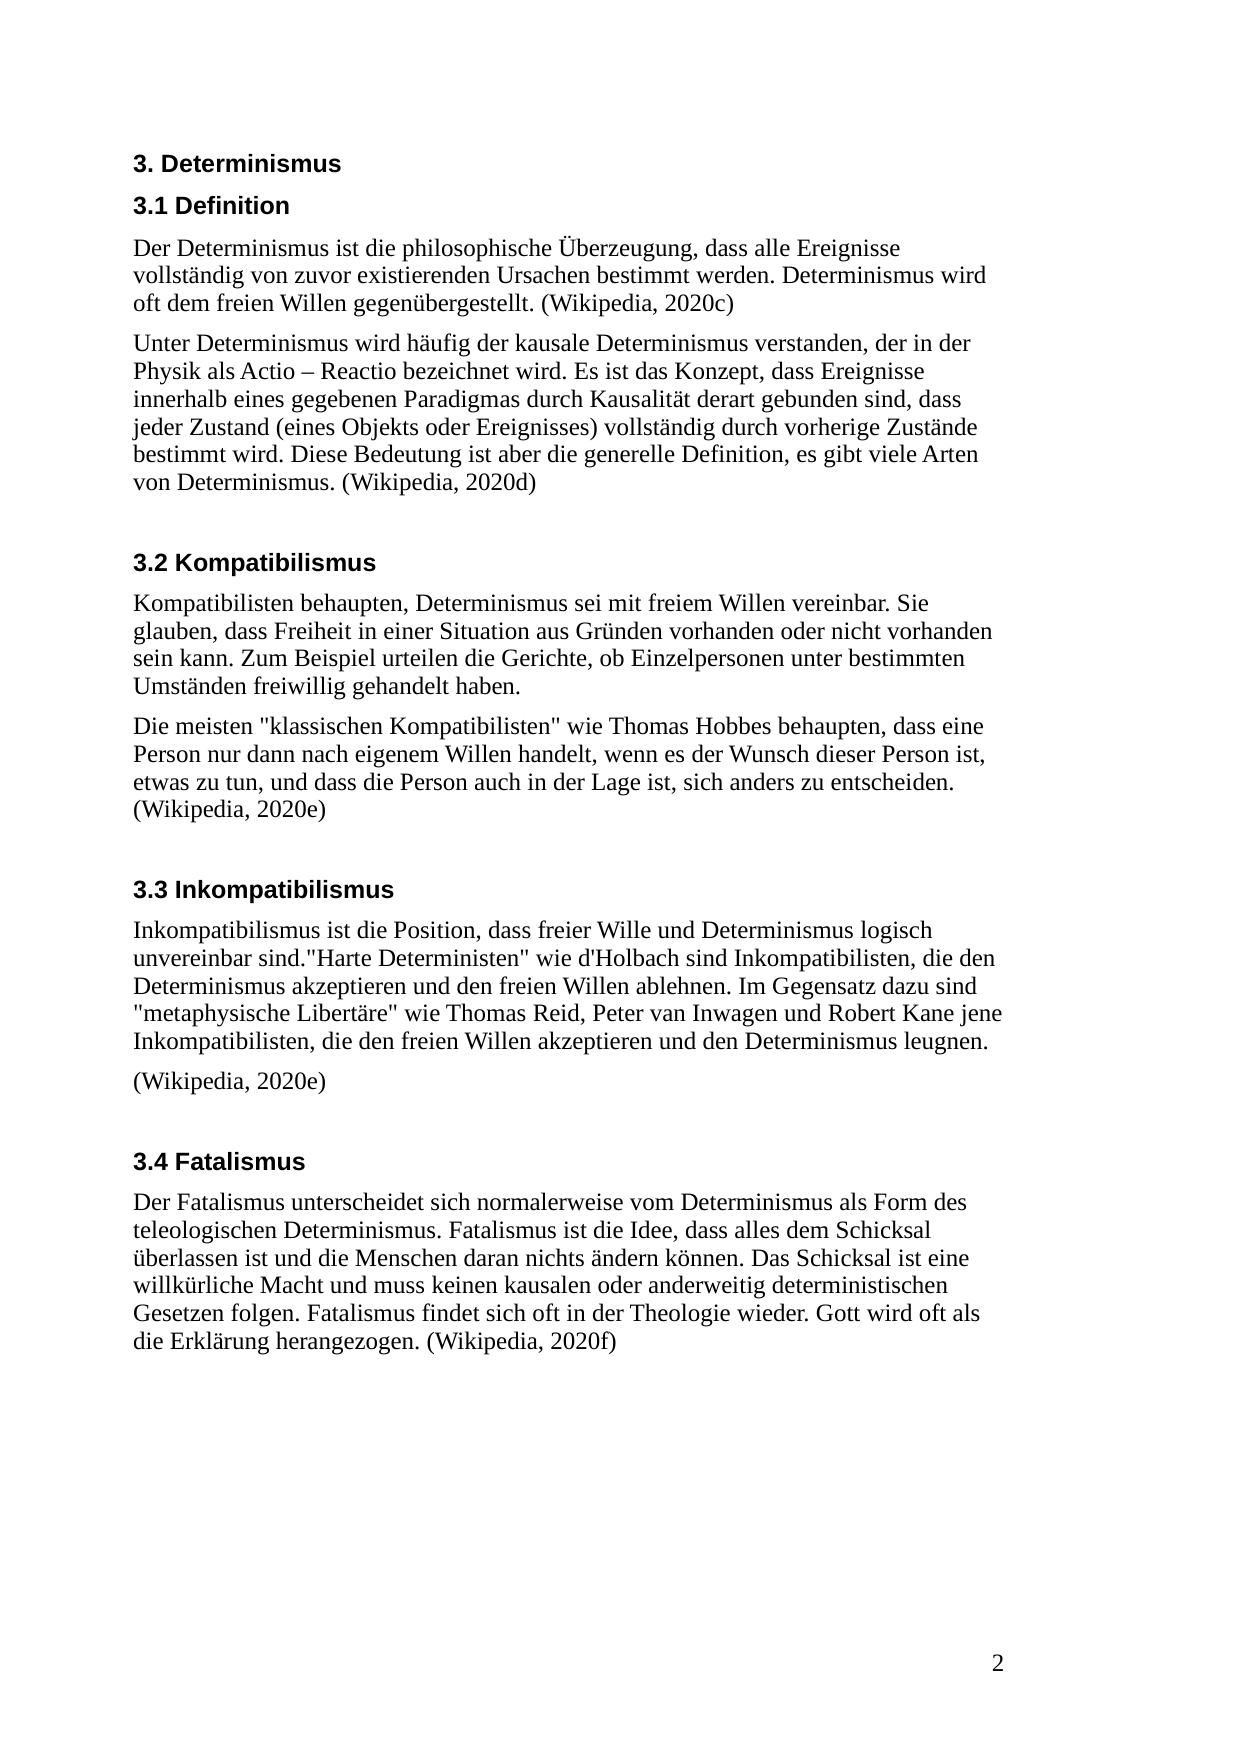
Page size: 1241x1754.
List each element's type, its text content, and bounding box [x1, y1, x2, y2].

text Unter Determinismus wird häufig der kausale Determinismus verstanden, der in der Physik als Actio – Reactio bezeichnet wird. Es ist das Konzept, dass Ereignisse innerhalb eines gegebenen Paradigmas durch Kausalität derart gebunden sind, dass jeder Zustand (eines Objekts oder Ereignisses) vollständig durch vorherige Zustände bestimmt wird. Diese Bedeutung ist aber die generelle Definition, es gibt viele Arten von Determinismus. (Wikipedia, 2020d) [133, 329, 1004, 496]
text Die meisten "klassischen Kompatibilisten" wie Thomas Hobbes behaupten, dass eine Person nur dann nach eigenem Willen handelt, wenn es der Wunsch dieser Person ist, etwas zu tun, und dass die Person auch in der Lage ist, sich anders zu entscheiden. (Wikipedia, 2020e) [133, 712, 1004, 823]
text (Wikipedia, 2020e) [133, 1067, 1004, 1095]
text 3.4 Fatalismus [133, 1148, 1004, 1176]
text Kompatibilisten behaupten, Determinismus sei mit freiem Willen vereinbar. Sie glauben, dass Freiheit in einer Situation aus Gründen vorhanden oder nicht vorhanden sein kann. Zum Beispiel urteilen die Gerichte, ob Einzelpersonen unter bestimmten Umständen freiwillig gehandelt haben. [133, 589, 1004, 700]
text Inkompatibilismus ist die Position, dass freier Wille und Determinismus logisch unvereinbar sind."Harte Deterministen" wie d'Holbach sind Inkompatibilisten, die den Determinismus akzeptieren und den freien Willen ablehnen. Im Gegensatz dazu sind "metaphysische Libertäre" wie Thomas Reid, Peter van Inwagen und Robert Kane jene Inkompatibilisten, die den freien Willen akzeptieren und den Determinismus leugnen. [133, 916, 1004, 1055]
text Der Determinismus ist die philosophische Überzeugung, dass alle Ereignisse vollständig von zuvor existierenden Ursachen bestimmt werden. Determinismus wird oft dem freien Willen gegenübergestellt. (Wikipedia, 2020c) [133, 234, 1004, 317]
text Der Fatalismus unterscheidet sich normalerweise vom Determinismus als Form des teleologischen Determinismus. Fatalismus ist die Idee, dass alles dem Schicksal überlassen ist und die Menschen daran nichts ändern können. Das Schicksal ist eine willkürliche Macht und muss keinen kausalen oder anderweitig deterministischen Gesetzen folgen. Fatalismus findet sich oft in der Theologie wieder. Gott wird oft als die Erklärung herangezogen. (Wikipedia, 2020f) [133, 1188, 1004, 1355]
text 3.3 Inkompatibilismus [133, 876, 1004, 904]
text 3. Determinismus [133, 150, 1004, 178]
text 3.1 Definition [133, 192, 1004, 220]
text 3.2 Kompatibilismus [133, 548, 1004, 577]
